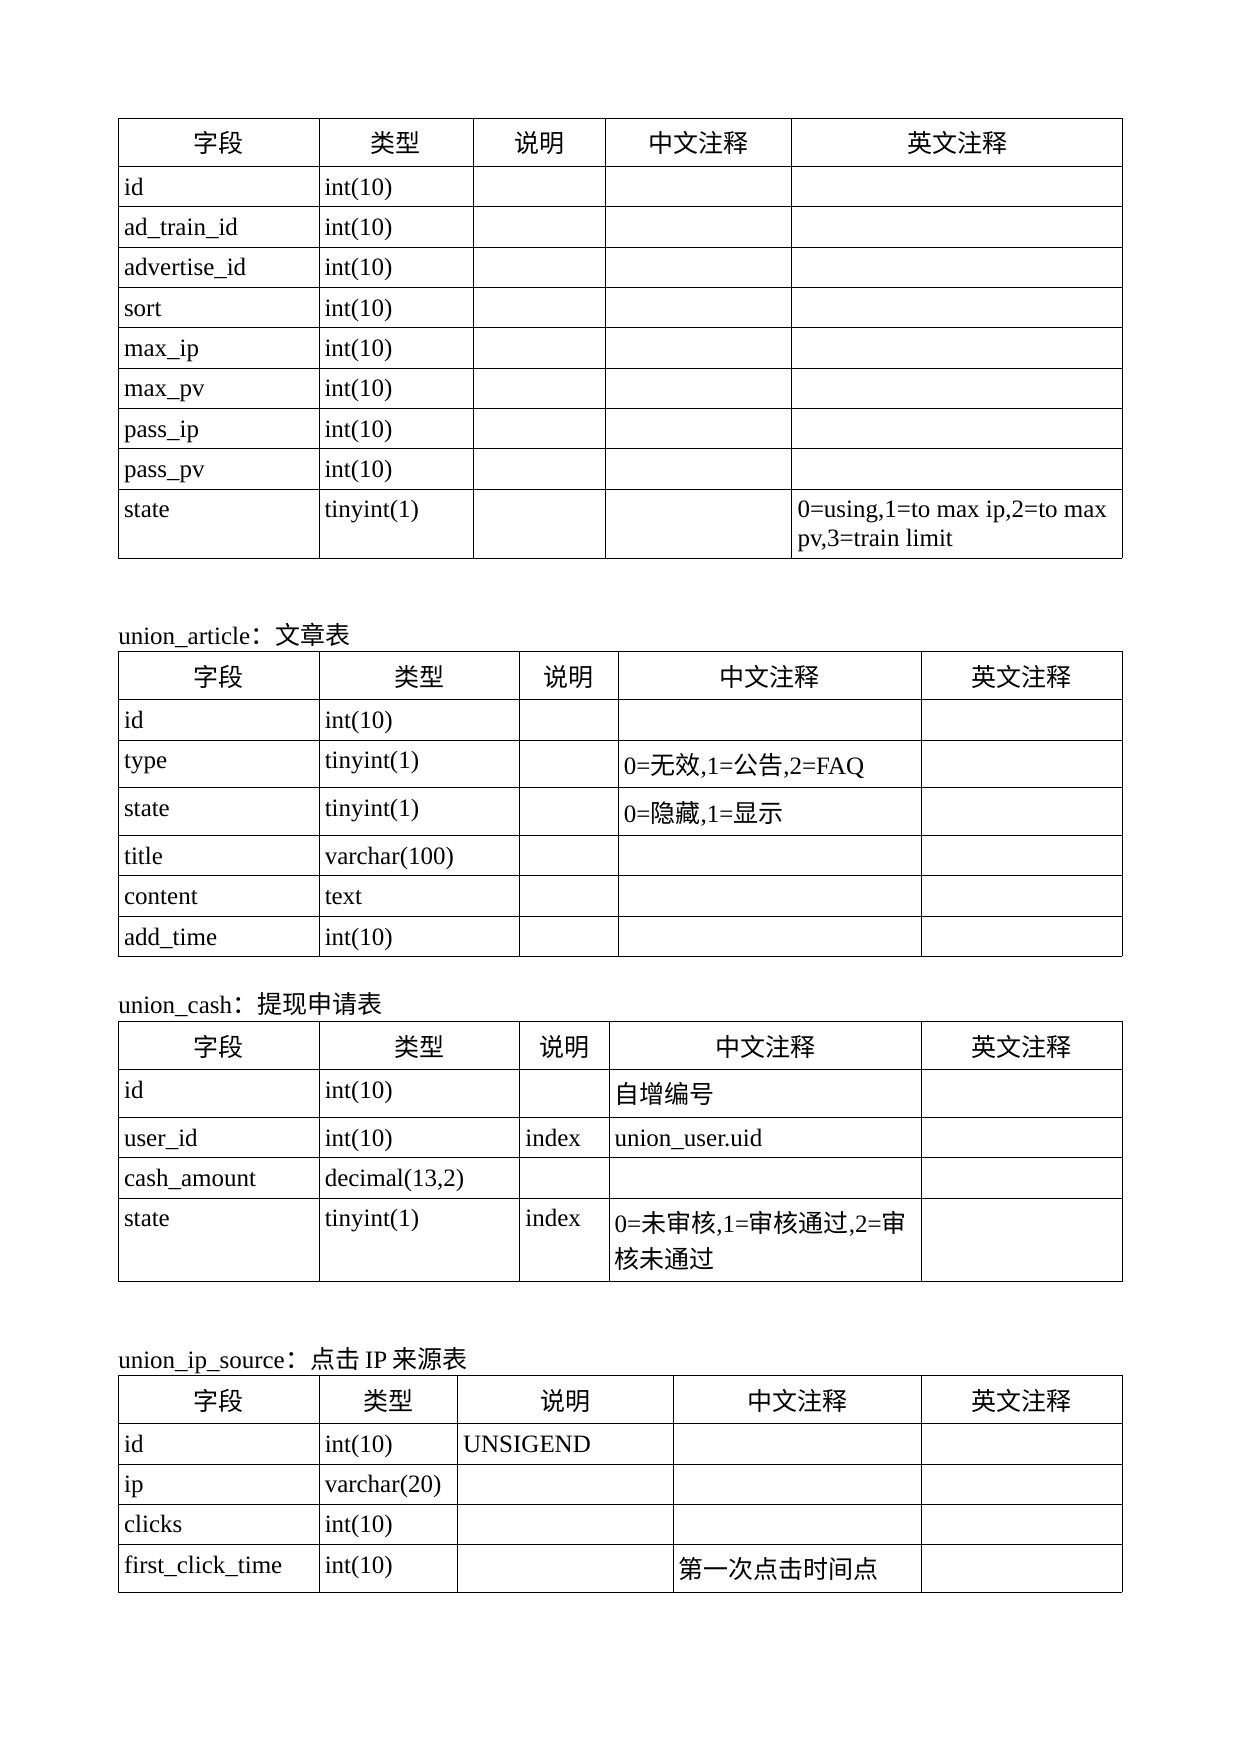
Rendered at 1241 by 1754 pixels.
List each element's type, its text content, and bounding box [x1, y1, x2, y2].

table_cell [606, 369, 791, 408]
table_cell int(10) [320, 917, 519, 956]
table_cell type [119, 741, 319, 787]
table_header 字段 [119, 652, 319, 699]
table_cell [792, 369, 1122, 408]
table_header 中文注释 [619, 652, 921, 699]
table_cell [619, 700, 921, 739]
table_cell [606, 409, 791, 448]
table_cell [474, 449, 605, 488]
table_cell pass_ip [119, 409, 319, 448]
table_cell [520, 700, 618, 739]
table_cell [619, 836, 921, 875]
table_cell title [119, 836, 319, 875]
table_header 说明 [520, 652, 618, 699]
table_cell cash_amount [119, 1158, 319, 1197]
table_cell [922, 700, 1122, 739]
table_cell int(10) [320, 409, 473, 448]
table_cell [922, 1505, 1122, 1544]
table_cell [792, 207, 1122, 247]
table_cell int(10) [320, 1070, 519, 1117]
table_cell UNSIGEND [458, 1424, 673, 1463]
table_cell index [520, 1199, 609, 1281]
table_cell [922, 876, 1122, 916]
table_cell [606, 328, 791, 367]
table_cell [922, 1118, 1122, 1157]
table_cell int(10) [320, 288, 473, 327]
table_header 说明 [520, 1022, 609, 1069]
table_cell int(10) [320, 369, 473, 408]
table_cell [520, 741, 618, 787]
table_cell [619, 917, 921, 956]
table_cell [606, 288, 791, 327]
table_cell [474, 248, 605, 287]
table_cell index [520, 1118, 609, 1157]
table_cell state [119, 788, 319, 835]
table_cell [606, 248, 791, 287]
table_cell [674, 1424, 921, 1463]
table_header 类型 [320, 119, 473, 166]
table_cell [606, 207, 791, 247]
table_cell state [119, 1199, 319, 1281]
table_cell [458, 1465, 673, 1504]
table_cell [922, 788, 1122, 835]
table_header 类型 [320, 1376, 457, 1423]
table_cell [474, 369, 605, 408]
table_cell [474, 207, 605, 247]
table_header 中文注释 [606, 119, 791, 166]
table_cell clicks [119, 1505, 319, 1544]
table_cell int(10) [320, 1424, 457, 1463]
table_header 类型 [320, 1022, 519, 1069]
table_cell ad_train_id [119, 207, 319, 247]
table_cell int(10) [320, 1118, 519, 1157]
table_cell [474, 288, 605, 327]
table_cell [520, 788, 618, 835]
table_header 类型 [320, 652, 519, 699]
table_cell [922, 836, 1122, 875]
table_cell [922, 1424, 1122, 1463]
table_cell [792, 167, 1122, 206]
table_cell pass_pv [119, 449, 319, 488]
table_cell [474, 328, 605, 367]
text union_ip_source：点击IP来源表 [118, 1339, 1122, 1375]
table_cell [674, 1465, 921, 1504]
table_cell [458, 1505, 673, 1544]
text union_cash：提现申请表 [118, 985, 1122, 1021]
table_cell state [119, 490, 319, 557]
table_cell 0=未审核,1=审核通过,2=审核未通过 [610, 1199, 921, 1281]
table_header 字段 [119, 1022, 319, 1069]
table_cell union_user.uid [610, 1118, 921, 1157]
table_cell int(10) [320, 1505, 457, 1544]
table_cell [606, 167, 791, 206]
table_cell max_pv [119, 369, 319, 408]
table_cell content [119, 876, 319, 916]
table_cell [474, 409, 605, 448]
table_cell sort [119, 288, 319, 327]
table_cell [922, 1158, 1122, 1197]
table_cell 第一次点击时间点 [674, 1545, 921, 1592]
table_cell tinyint(1) [320, 788, 519, 835]
table_header 英文注释 [922, 1022, 1122, 1069]
table_cell [606, 449, 791, 488]
table_cell [474, 167, 605, 206]
table_header 说明 [474, 119, 605, 166]
table_cell [792, 248, 1122, 287]
table_cell tinyint(1) [320, 741, 519, 787]
table_cell [520, 1158, 609, 1197]
table_cell [792, 449, 1122, 488]
table_cell int(10) [320, 700, 519, 739]
table_header 字段 [119, 1376, 319, 1423]
table_cell [474, 490, 605, 557]
table_cell [922, 1070, 1122, 1117]
table_cell [520, 836, 618, 875]
table_cell 0=无效,1=公告,2=FAQ [619, 741, 921, 787]
table_cell varchar(100) [320, 836, 519, 875]
table_cell [792, 409, 1122, 448]
table_cell tinyint(1) [320, 1199, 519, 1281]
table_cell int(10) [320, 328, 473, 367]
table_header 字段 [119, 119, 319, 166]
table_header 中文注释 [610, 1022, 921, 1069]
table_cell [458, 1545, 673, 1592]
table_cell [922, 917, 1122, 956]
table_cell [792, 328, 1122, 367]
table_cell tinyint(1) [320, 490, 473, 557]
table_cell [922, 1545, 1122, 1592]
table_cell [610, 1158, 921, 1197]
table_cell 0=using,1=to max ip,2=to max pv,3=train limit [792, 490, 1122, 557]
table_header 说明 [458, 1376, 673, 1423]
table_cell text [320, 876, 519, 916]
table_cell max_ip [119, 328, 319, 367]
table_cell advertise_id [119, 248, 319, 287]
table_cell 0=隐藏,1=显示 [619, 788, 921, 835]
table_header 中文注释 [674, 1376, 921, 1423]
table_cell [619, 876, 921, 916]
table_cell 自增编号 [610, 1070, 921, 1117]
table_header 英文注释 [922, 1376, 1122, 1423]
table_cell int(10) [320, 167, 473, 206]
table_cell [922, 1465, 1122, 1504]
table_cell first_click_time [119, 1545, 319, 1592]
table_cell id [119, 1424, 319, 1463]
table_cell int(10) [320, 449, 473, 488]
table_cell ip [119, 1465, 319, 1504]
table_cell [922, 741, 1122, 787]
table_cell int(10) [320, 248, 473, 287]
table_cell decimal(13,2) [320, 1158, 519, 1197]
table_cell [674, 1505, 921, 1544]
table_cell user_id [119, 1118, 319, 1157]
table_cell [606, 490, 791, 557]
table_cell id [119, 167, 319, 206]
table_cell [922, 1199, 1122, 1281]
table_cell [792, 288, 1122, 327]
table_header 英文注释 [792, 119, 1122, 166]
table_cell varchar(20) [320, 1465, 457, 1504]
table_cell [520, 1070, 609, 1117]
table_cell int(10) [320, 1545, 457, 1592]
table_cell id [119, 700, 319, 739]
table_cell [520, 917, 618, 956]
table_cell id [119, 1070, 319, 1117]
table_cell add_time [119, 917, 319, 956]
table_cell [520, 876, 618, 916]
text union_article：文章表 [118, 615, 1122, 651]
table_header 英文注释 [922, 652, 1122, 699]
table_cell int(10) [320, 207, 473, 247]
